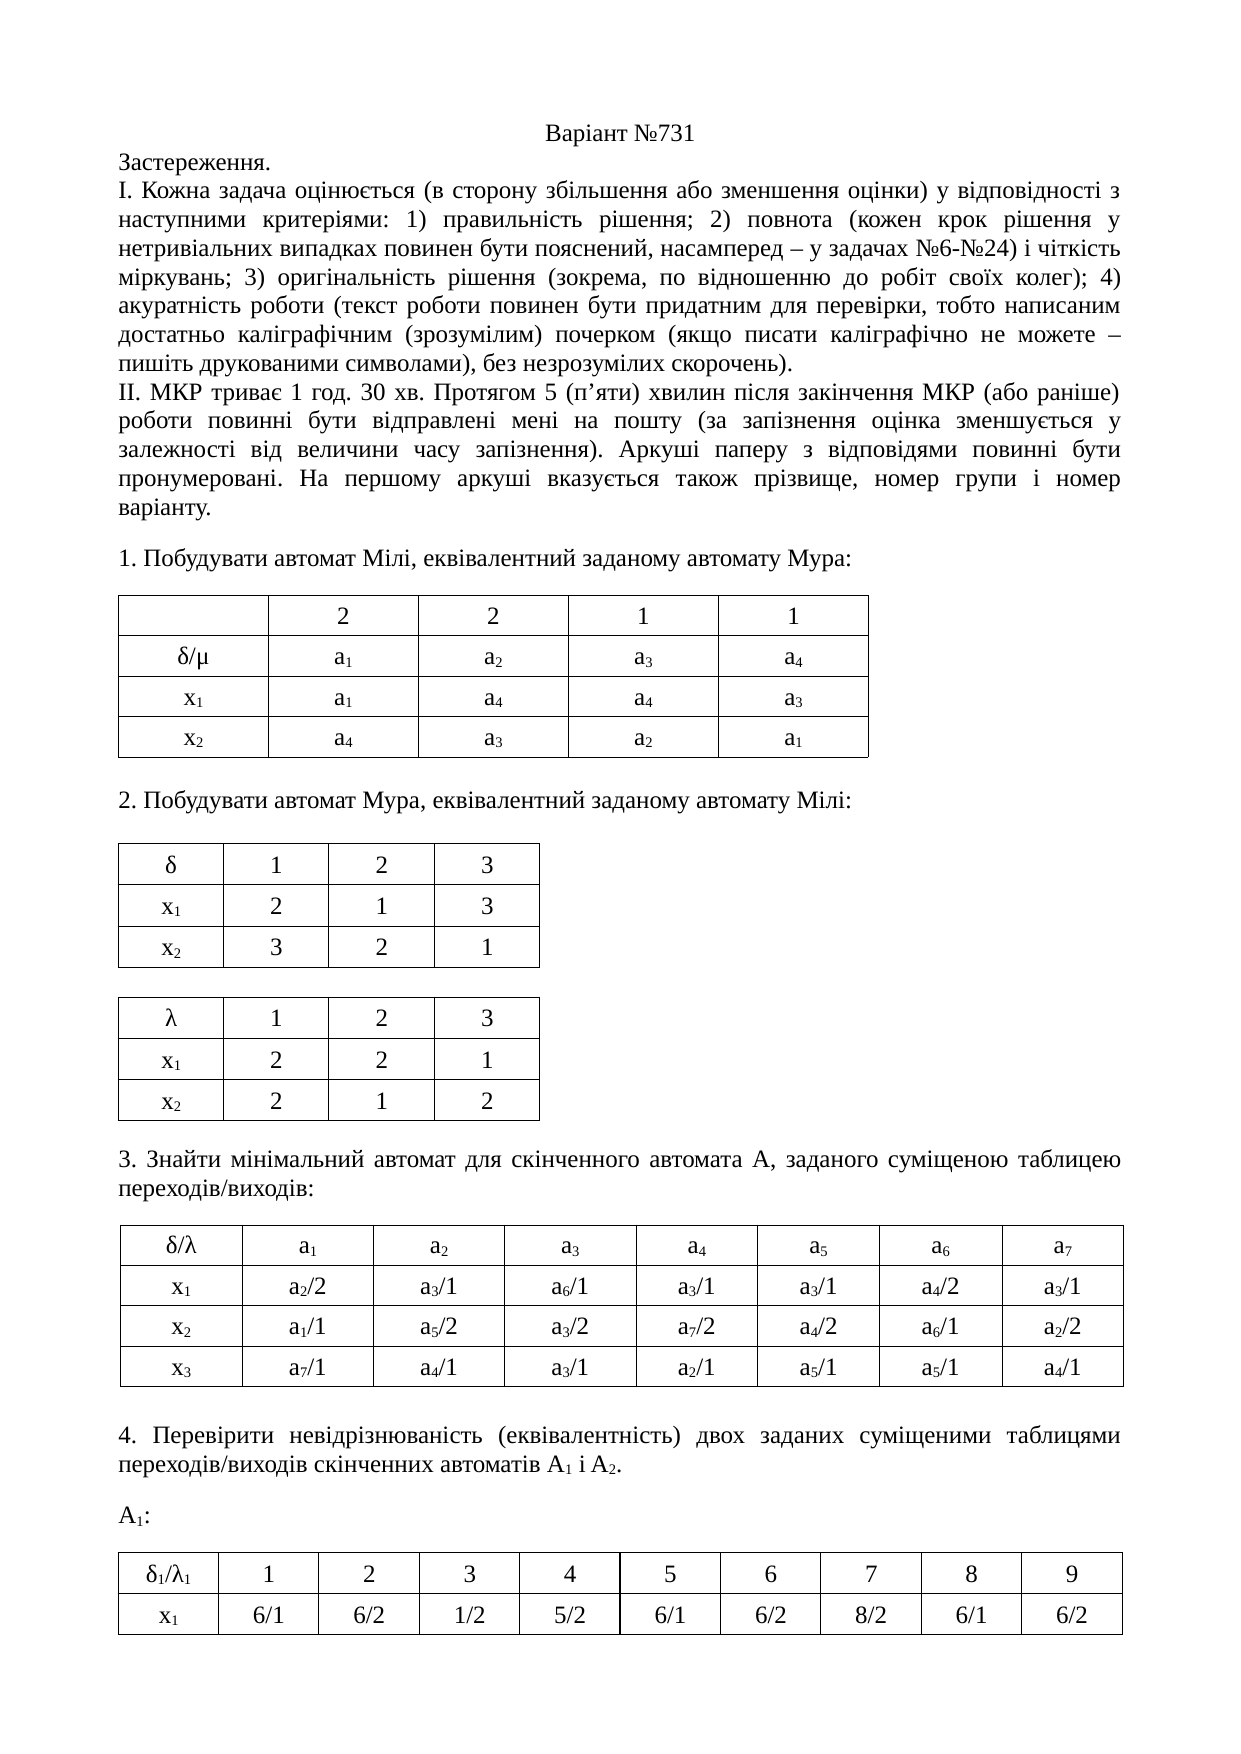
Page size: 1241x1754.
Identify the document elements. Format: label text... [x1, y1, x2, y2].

table_cell 8/2 [821, 1594, 921, 1634]
table_cell 1/2 [420, 1594, 519, 1634]
table_cell a3 [569, 636, 718, 676]
table_cell 6/2 [319, 1594, 419, 1634]
table_cell a3 [719, 677, 868, 716]
table_header 2 [329, 998, 434, 1038]
table_cell a4 [569, 677, 718, 716]
table_header a5 [758, 1226, 879, 1265]
table_cell 2 [329, 927, 434, 967]
table_cell a2/1 [637, 1347, 757, 1386]
table_cell a1 [719, 717, 868, 757]
table_cell a7/1 [243, 1347, 373, 1386]
table_header 1 [719, 596, 868, 635]
table_cell a3/1 [1003, 1266, 1123, 1305]
table_cell a4 [719, 636, 868, 676]
table_cell 1 [329, 1080, 434, 1120]
table_cell a4 [269, 717, 418, 757]
table_cell 2 [435, 1080, 539, 1120]
table_cell 5/2 [520, 1594, 619, 1634]
table_cell a5/1 [758, 1347, 879, 1386]
table_cell a1/1 [243, 1306, 373, 1346]
table_cell a3/1 [637, 1266, 757, 1305]
table_cell a3/1 [758, 1266, 879, 1305]
table_header 2 [269, 596, 418, 635]
table_cell a5/2 [374, 1306, 504, 1346]
table_header 3 [435, 998, 539, 1038]
table_cell x2 [121, 1306, 242, 1346]
table_header a1 [243, 1226, 373, 1265]
table_header 6 [721, 1553, 820, 1593]
table_header 2 [319, 1553, 419, 1593]
table_cell х1 [119, 1039, 223, 1079]
table_cell 1 [329, 885, 434, 926]
table_header 2 [419, 596, 568, 635]
table_cell a6/1 [505, 1266, 636, 1305]
table_header 2 [329, 844, 434, 884]
table_cell a1 [269, 636, 418, 676]
table_cell 6/2 [1022, 1594, 1122, 1634]
table_header δ [119, 844, 223, 884]
table_cell a7/2 [637, 1306, 757, 1346]
table_cell 6/1 [621, 1594, 720, 1634]
table_header 3 [435, 844, 539, 884]
table_cell 6/2 [721, 1594, 820, 1634]
text 2. Побудувати автомат Мура, еквiвалентний заданому автомату Мiлi: [852, 786, 1122, 814]
text 4. Перевiрити невiдрiзнюванiсть (еквiвалентнiсть) двох заданих сумiщеними таблицями переходiв/виходiв скiнченних автоматiв A1 i A2. [622, 1449, 1122, 1477]
table_cell 2 [329, 1039, 434, 1079]
table_header 1 [224, 844, 328, 884]
table_header a3 [505, 1226, 636, 1265]
table_cell a2/2 [243, 1266, 373, 1305]
table_cell a6/1 [880, 1306, 1002, 1346]
table_cell х1 [119, 885, 223, 926]
table_cell a3/1 [374, 1266, 504, 1305]
table_cell x1 [119, 677, 268, 716]
table_cell x2 [119, 717, 268, 757]
table_header a6 [880, 1226, 1002, 1265]
table_cell 6/1 [219, 1594, 318, 1634]
table_header δ1/λ1 [119, 1553, 218, 1593]
table_header a2 [374, 1226, 504, 1265]
text Варіант №731 [118, 118, 1122, 147]
table_cell х2 [119, 927, 223, 967]
table_cell 3 [224, 927, 328, 967]
text 1. Побудувати автомат Мілі, еквівалентний заданому автомату Мура: [118, 543, 1122, 572]
table_cell х1 [119, 1594, 218, 1634]
table_header a4 [637, 1226, 757, 1265]
table_header 7 [821, 1553, 921, 1593]
table_cell a1 [269, 677, 418, 716]
text 3. Знайти мінімальний автомат для скінченного автомата А, заданого суміщеною таблицею переходів/виходів: [314, 1173, 1122, 1202]
table_cell 1 [435, 927, 539, 967]
table_header 3 [420, 1553, 519, 1593]
text ІІ. МКР триває 1 год. 30 хв. Протягом 5 (п’яти) хвилин після закінчення МКР (або раніше) роботи повинні бути відправлені мені на пошту (за запізнення оцінка зменшується у залежності від величини часу запізнення). Аркуші паперу з відповідями повинні бути пронумеровані. На першому аркуші вказується також прізвище, номер групи і номер варіанту. [211, 492, 1122, 521]
table_cell a4 [419, 677, 568, 716]
table_cell a3/2 [505, 1306, 636, 1346]
table_cell 2 [224, 1080, 328, 1120]
table_cell a4/2 [880, 1266, 1002, 1305]
table_header 1 [224, 998, 328, 1038]
table_cell 1 [435, 1039, 539, 1079]
table_cell a3/1 [505, 1347, 636, 1386]
table_cell a4/1 [374, 1347, 504, 1386]
table_cell x3 [121, 1347, 242, 1386]
table_cell a3 [419, 717, 568, 757]
table_header 9 [1022, 1553, 1122, 1593]
table_cell a2 [419, 636, 568, 676]
table_cell a2/2 [1003, 1306, 1123, 1346]
table_header 8 [922, 1553, 1021, 1593]
table_cell 3 [435, 885, 539, 926]
table_header δ/λ [121, 1226, 242, 1265]
table_header 1 [569, 596, 718, 635]
table_cell a2 [569, 717, 718, 757]
table_header 5 [621, 1553, 720, 1593]
table_header 1 [219, 1553, 318, 1593]
table_header [119, 596, 268, 635]
text A1: [150, 1500, 1122, 1529]
table_header λ [119, 998, 223, 1038]
table_header 4 [520, 1553, 619, 1593]
table_cell a5/1 [880, 1347, 1002, 1386]
table_cell 2 [224, 885, 328, 926]
table_cell a4/2 [758, 1306, 879, 1346]
table_cell х2 [119, 1080, 223, 1120]
table_cell x1 [121, 1266, 242, 1305]
table_header a7 [1003, 1226, 1123, 1265]
table_cell a4/1 [1003, 1347, 1123, 1386]
table_cell δ/μ [119, 636, 268, 676]
table_cell 2 [224, 1039, 328, 1079]
table_cell 6/1 [922, 1594, 1021, 1634]
text Застереження. [277, 147, 1122, 176]
